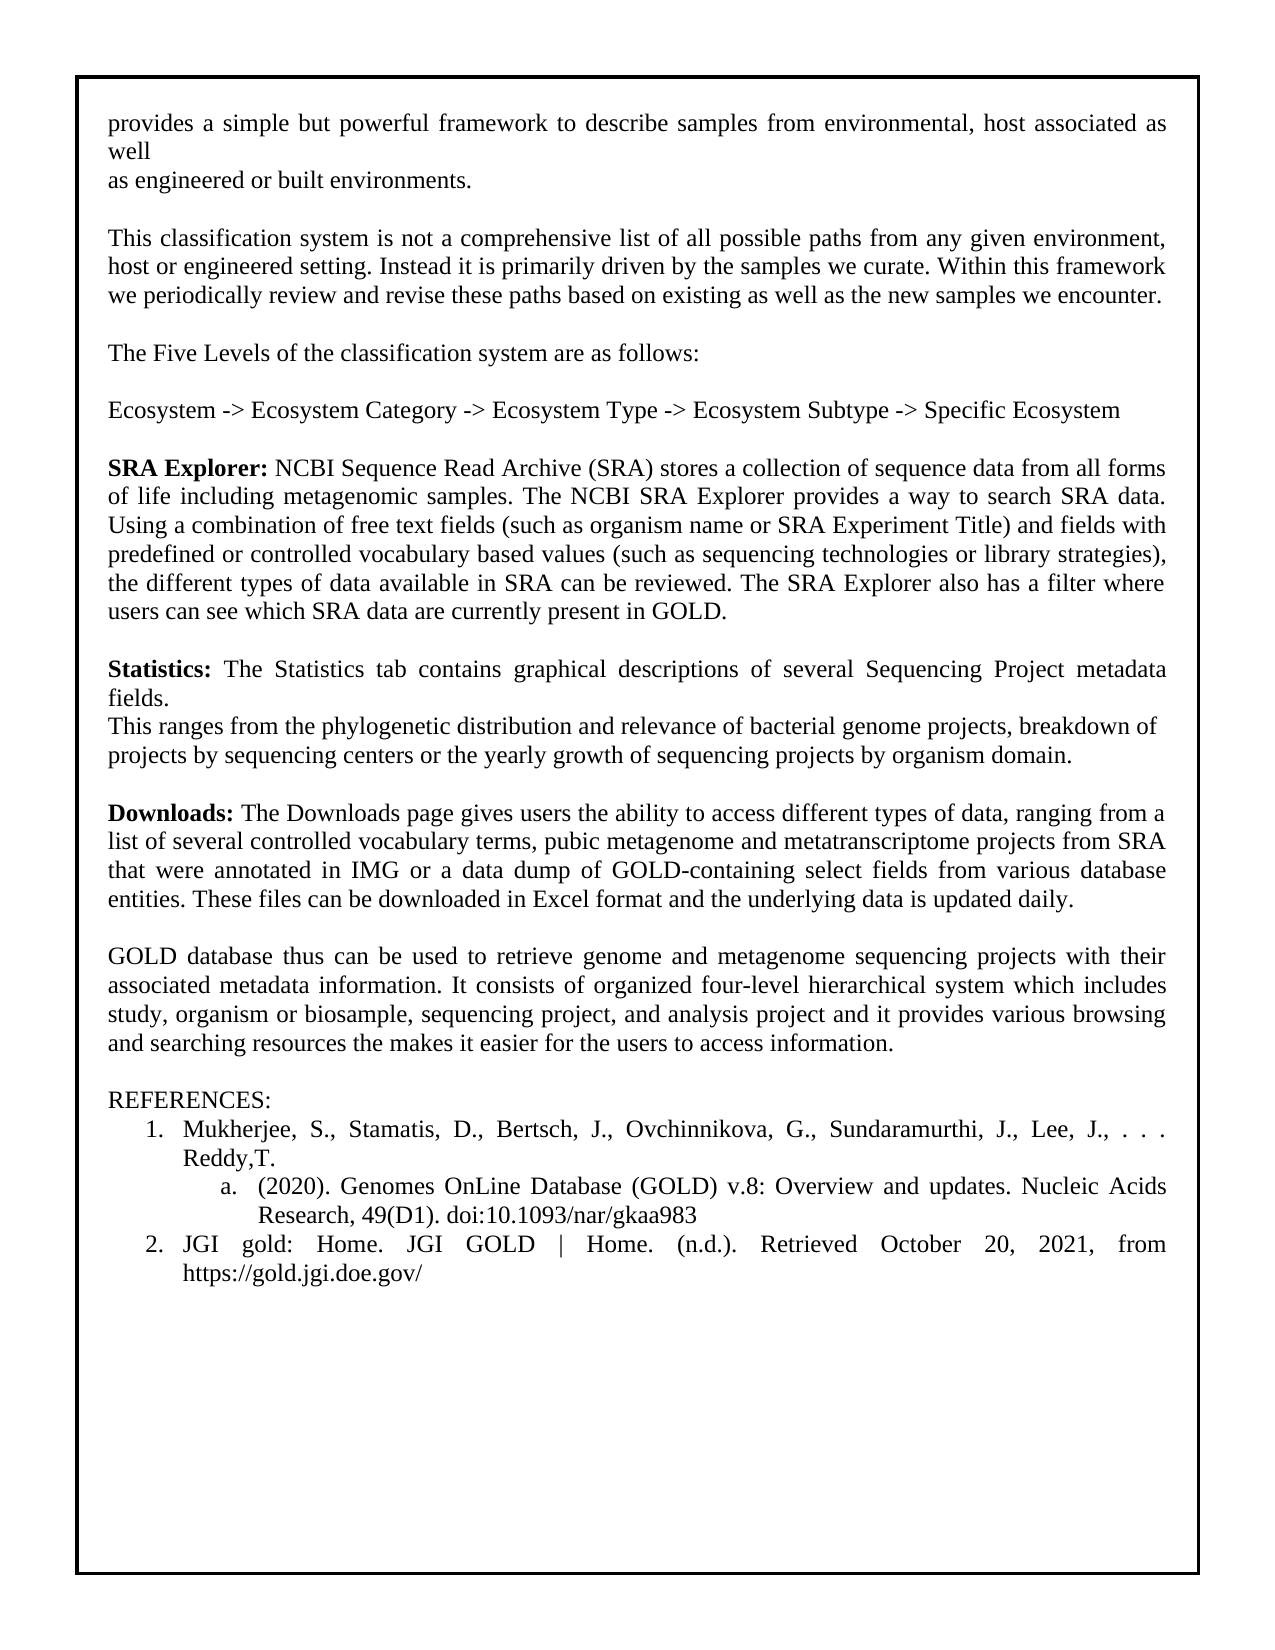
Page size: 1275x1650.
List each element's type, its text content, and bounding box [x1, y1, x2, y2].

text provides a simple but powerful framework to describe samples from environmental, host associated as well [108, 108, 1167, 165]
list (2020). Genomes OnLine Database (GOLD) v.8: Overview and updates. Nucleic Acids Research, 49(D1). doi:10.1093/nar/gkaa983 [220, 1171, 1167, 1229]
text The Five Levels of the classification system are as follows: [108, 338, 1167, 366]
text Downloads: The Downloads page gives users the ability to access different types of data, ranging from a list of several controlled vocabulary terms, pubic metagenome and metatranscriptome projects from SRA that were annotated in IMG or a data dump of GOLD-containing select fields from various database entities. These files can be downloaded in Excel format and the underlying data is updated daily. [108, 798, 1167, 913]
text Statistics: The Statistics tab contains graphical descriptions of several Sequencing Project metadata fields. [108, 654, 1167, 711]
text This ranges from the phylogenetic distribution and relevance of bacterial genome projects, breakdown of [108, 711, 1167, 740]
text Ecosystem -> Ecosystem Category -> Ecosystem Type -> Ecosystem Subtype -> Specific Ecosystem [108, 395, 1167, 424]
text SRA Explorer: NCBI Sequence Read Archive (SRA) stores a collection of sequence data from all forms of life including metagenomic samples. The NCBI SRA Explorer provides a way to search SRA data. Using a combination of free text fields (such as organism name or SRA Experiment Title) and fields with predefined or controlled vocabulary based values (such as sequencing technologies or library strategies), the different types of data available in SRA can be reviewed. The SRA Explorer also has a filter where users can see which SRA data are currently present in GOLD. [108, 453, 1167, 625]
text projects by sequencing centers or the yearly growth of sequencing projects by organism domain. [108, 740, 1167, 769]
list JGI gold: Home. JGI GOLD | Home. (n.d.). Retrieved October 20, 2021, from https://gold.jgi.doe.gov/ [145, 1229, 1167, 1286]
list Mukherjee, S., Stamatis, D., Bertsch, J., Ovchinnikova, G., Sundaramurthi, J., Lee, J., . . . Reddy,T. [145, 1114, 1167, 1171]
text GOLD database thus can be used to retrieve genome and metagenome sequencing projects with their associated metadata information. It consists of organized four-level hierarchical system which includes study, organism or biosample, sequencing project, and analysis project and it provides various browsing and searching resources the makes it easier for the users to access information. [108, 941, 1167, 1056]
text as engineered or built environments. [108, 165, 1167, 194]
text This classification system is not a comprehensive list of all possible paths from any given environment, host or engineered setting. Instead it is primarily driven by the samples we curate. Within this framework we periodically review and revise these paths based on existing as well as the new samples we encounter. [108, 223, 1167, 309]
text REFERENCES: [108, 1085, 1167, 1114]
